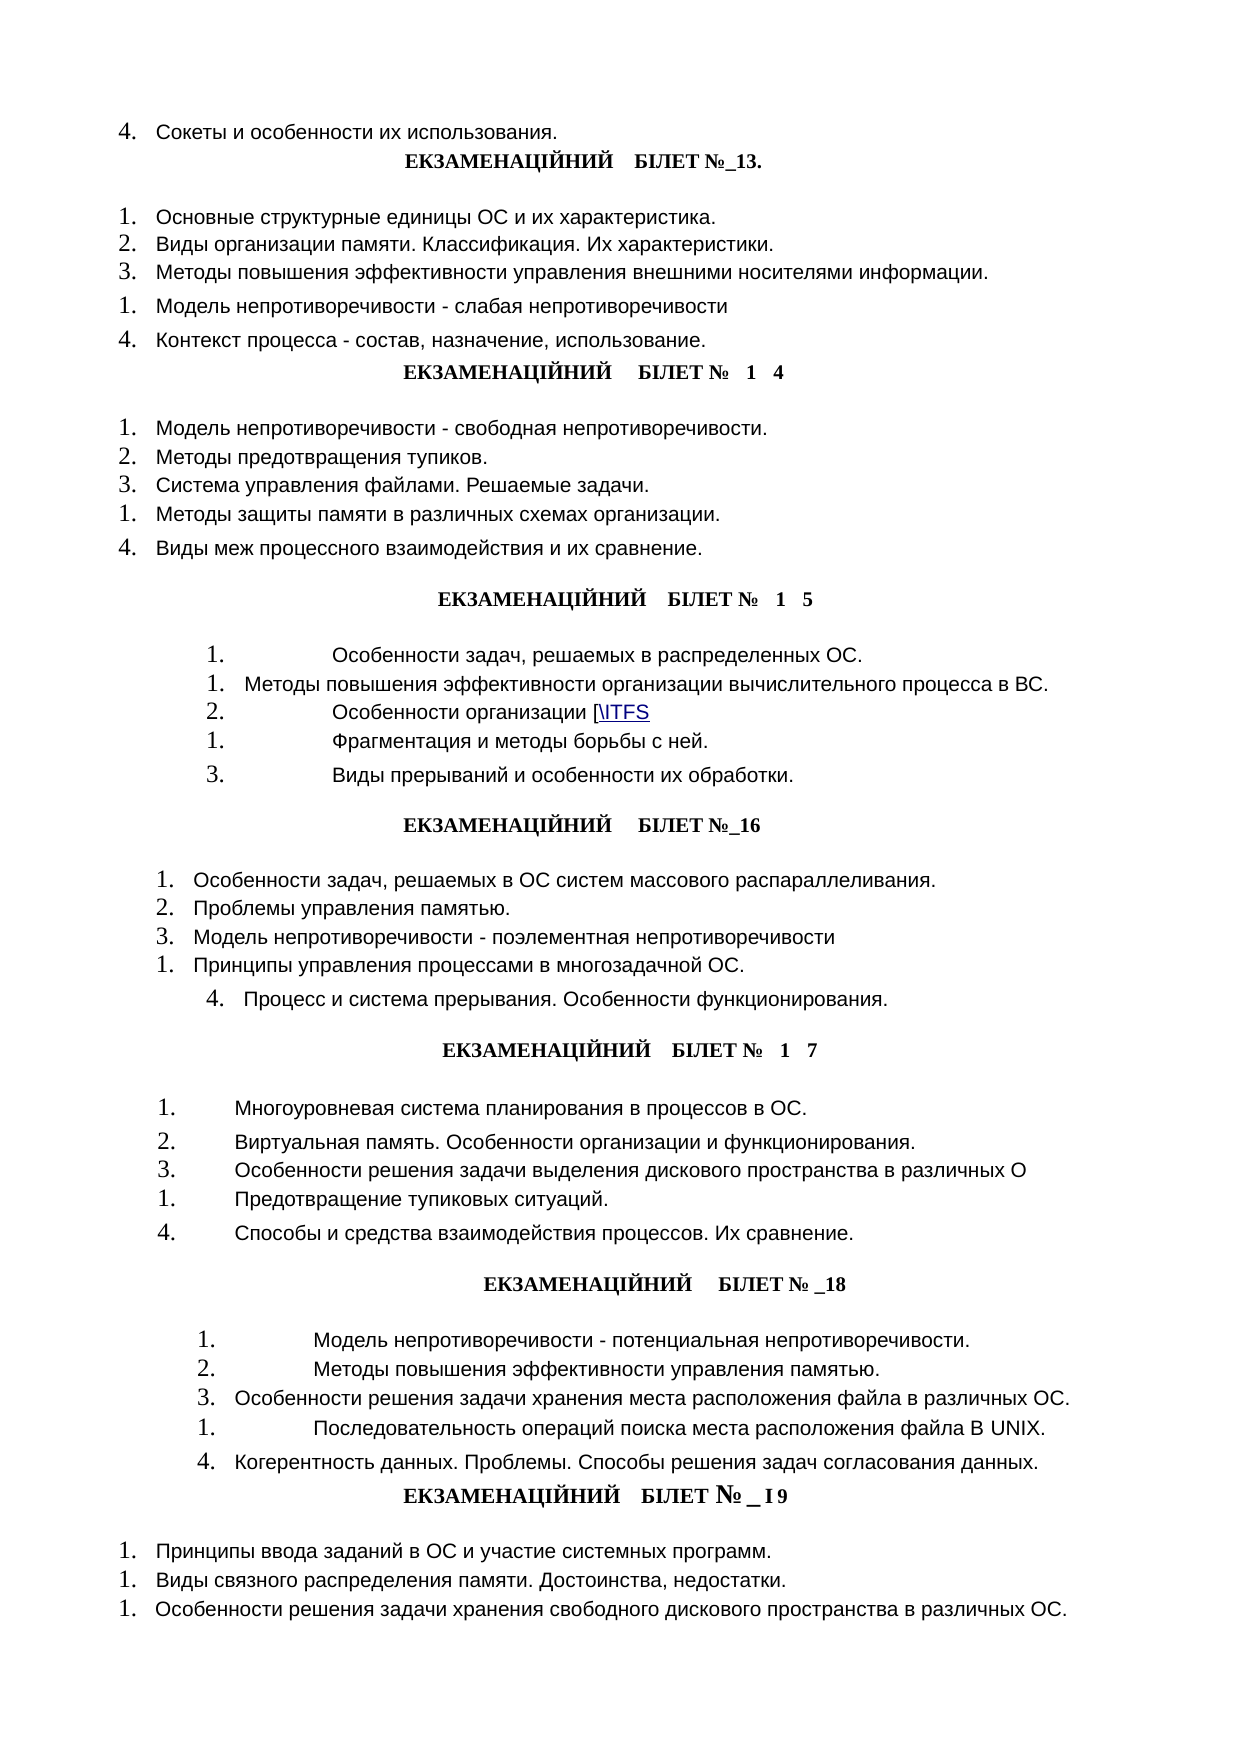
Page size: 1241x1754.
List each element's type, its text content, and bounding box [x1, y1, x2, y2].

list Методы предотвращения тупиков. [118, 441, 1122, 470]
list Особенности решения задачи выделения дискового пространства в различных О [157, 1155, 1122, 1183]
text ЕКЗАМЕНАЦІЙНИЙ БІЛЕТ №_16 [403, 813, 1122, 837]
list Особенности решения задачи хранения свободного дискового пространства в различных ОС. [118, 1593, 1122, 1622]
list Модель непротиворечивости - слабая непротиворечивости [118, 290, 1122, 319]
list Способы и средства взаимодействия процессов. Их сравнение. [157, 1217, 1122, 1246]
list Особенности задач, решаемых в распределенных ОС. [206, 640, 1122, 668]
list Принципы управления процессами в многозадачной ОС. [156, 950, 1122, 979]
list Методы повышения эффективности организации вычислительного процесса в ВС. [206, 668, 1122, 697]
list Виды связного распределения памяти. Достоинства, недостатки. [118, 1565, 1122, 1593]
list Сокеты и особенности их использования. [118, 118, 969, 144]
list Проблемы управления памятью. [156, 893, 1122, 922]
list Основные структурные единицы ОС и их характеристика. [118, 202, 1122, 230]
list Последовательность операций поиска места расположения файла В UNIX. [197, 1412, 1122, 1441]
list Принципы ввода заданий в ОС и участие системных программ. [118, 1536, 1122, 1565]
list Фрагментация и методы борьбы с ней. [206, 725, 1122, 754]
list Методы повышения эффективности управления внешними носителями информации. [118, 257, 1122, 285]
list Модель непротиворечивости - потенциальная непротиворечивости. [197, 1324, 1122, 1353]
list Методы защиты памяти в различных схемах организации. [118, 498, 1122, 527]
list Когерентность данных. Проблемы. Способы решения задач согласования данных. [197, 1446, 1122, 1475]
list Виды меж процессного взаимодействия и их сравнение. [118, 532, 1122, 561]
list Виды прерываний и особенности их обработки. [206, 759, 1122, 788]
text ЕКЗАМЕНАЦІЙНИЙ БІЛЕТ №_13. [404, 149, 1122, 173]
text ЕКЗАМЕНАЦІЙНИЙ БІЛЕТ №14 [403, 360, 1122, 384]
list Процесс и система прерывания. Особенности функционирования. [206, 984, 1122, 1012]
text екзаменаційний білет №_і9 [403, 1478, 1122, 1509]
list Предотвращение тупиковых ситуаций. [157, 1183, 1122, 1212]
text ЕКЗАМЕНАЦІЙНИЙ БІЛЕТ № _18 [483, 1246, 1122, 1303]
list Особенности задач, решаемых в ОС систем массового распараллеливания. [156, 864, 1122, 893]
list Методы повышения эффективности управления памятью. [197, 1353, 1122, 1382]
list Многоуровневая система планирования в процессов в ОС. [157, 1069, 1122, 1126]
text ЕКЗАМЕНАЦІЙНИЙ БІЛЕТ №17 [442, 1012, 1122, 1069]
list Модель непротиворечивости - поэлементная непротиворечивости [156, 922, 1122, 950]
list Особенности организации [\ITFS [206, 697, 1122, 725]
text ЕКЗАМЕНАЦІЙНИЙ БІЛЕТ №15 [438, 561, 1122, 618]
list Контекст процесса - состав, назначение, использование. [118, 324, 1122, 353]
list Особенности решения задачи хранения места расположения файла в различных ОС. [197, 1382, 1122, 1412]
list Модель непротиворечивости - свободная непротиворечивости. [118, 413, 1122, 441]
list Виртуальная память. Особенности организации и функционирования. [157, 1126, 1122, 1155]
list Виды организации памяти. Классификация. Их характеристики. [118, 230, 1122, 257]
list Система управления файлами. Решаемые задачи. [118, 470, 1122, 498]
